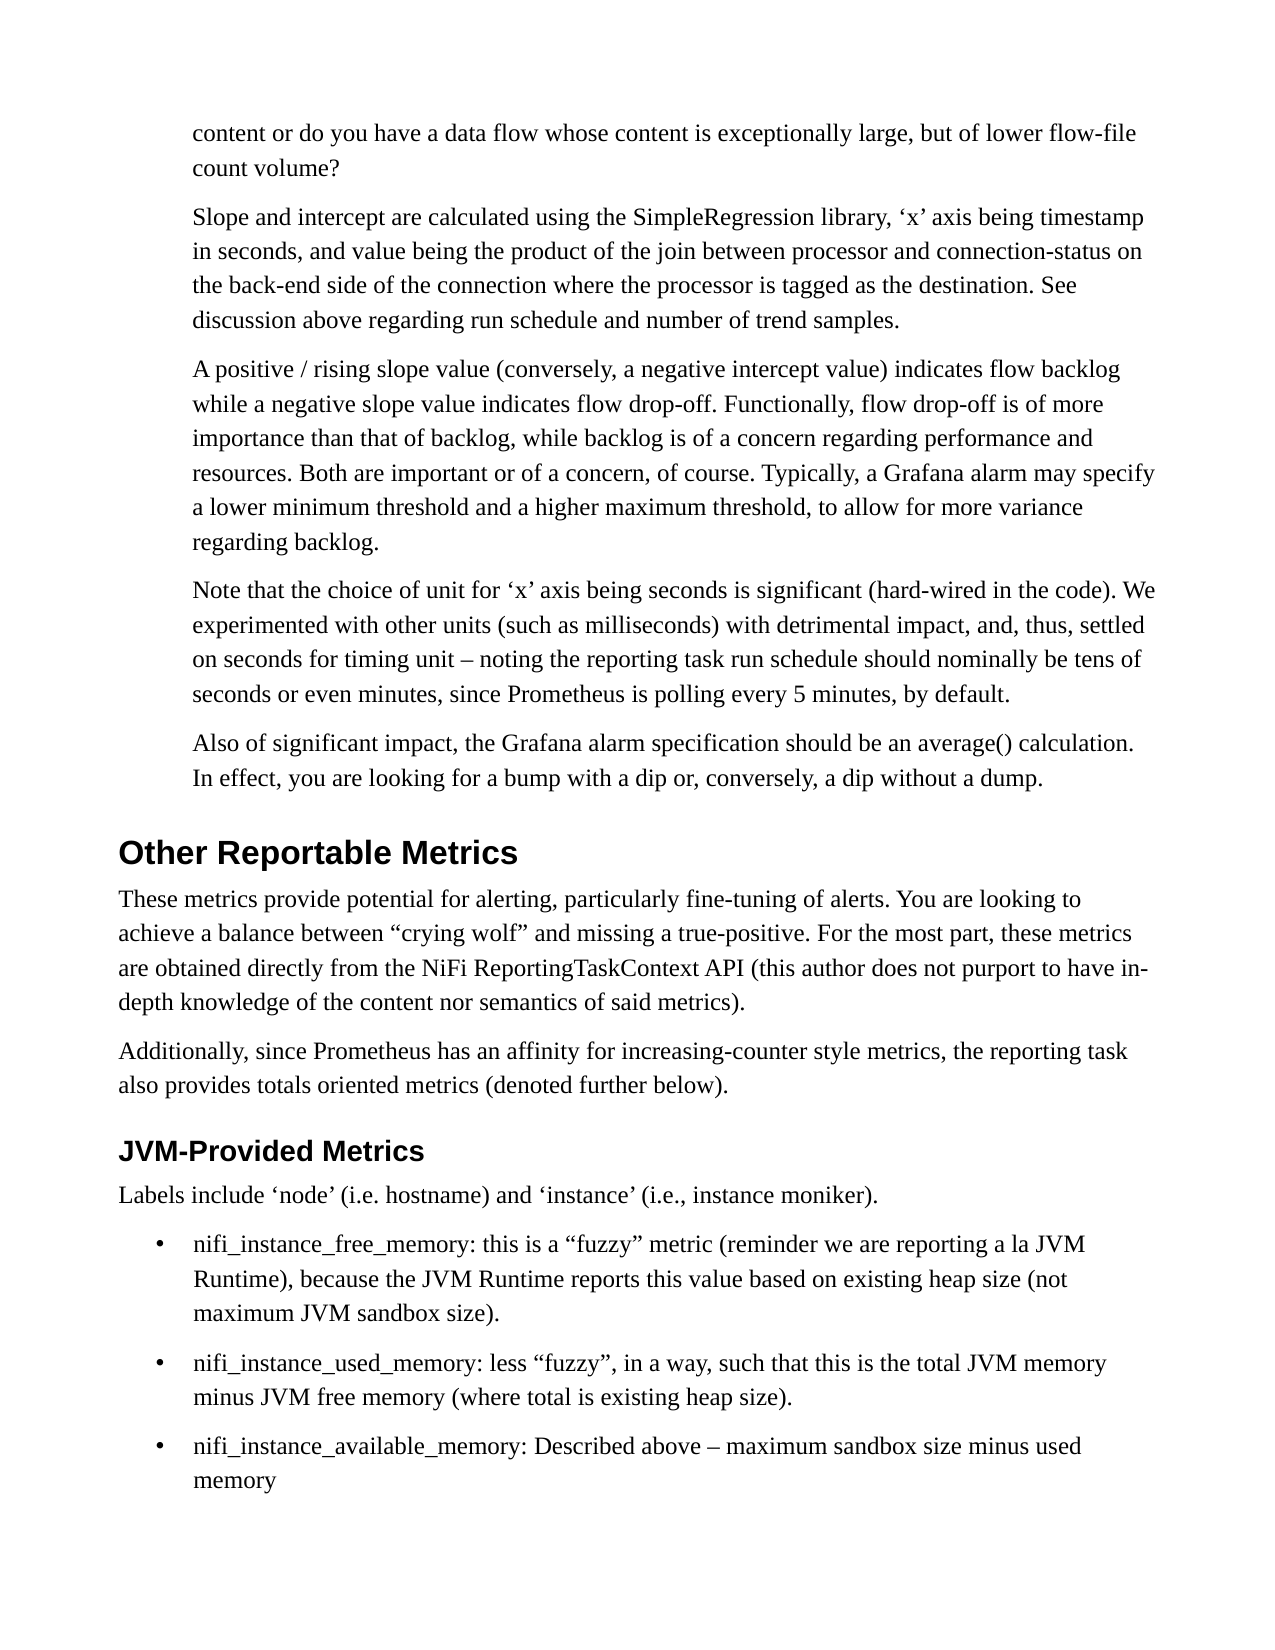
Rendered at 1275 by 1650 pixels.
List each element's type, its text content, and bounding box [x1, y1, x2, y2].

subtitle Other Reportable Metrics [118, 832, 1157, 871]
subtitle JVM-Provided Metrics [118, 1134, 1157, 1168]
text Slope and intercept are calculated using the SimpleRegression library, ‘x’ axis being timestamp in seconds, and value being the product of the join between processor and connection-status on the back-end side of the connection where the processor is tagged as the destination. See discussion above regarding run schedule and number of trend samples. [192, 202, 1157, 334]
text Labels include ‘node’ (i.e. hostname) and ‘instance’ (i.e., instance moniker). [118, 1181, 1157, 1209]
text These metrics provide potential for alerting, particularly fine-tuning of alerts. You are looking to achieve a balance between “crying wolf” and missing a true-positive. For the most part, these metrics are obtained directly from the NiFi ReportingTaskContext API (this author does not purport to have in-depth knowledge of the content nor semantics of said metrics). [118, 884, 1157, 1016]
text A positive / rising slope value (conversely, a negative intercept value) indicates flow backlog while a negative slope value indicates flow drop-off. Functionally, flow drop-off is of more importance than that of backlog, while backlog is of a concern regarding performance and resources. Both are important or of a concern, of course. Typically, a Grafana alarm may specify a lower minimum threshold and a higher maximum threshold, to allow for more variance regarding backlog. [192, 354, 1157, 555]
list nifi_instance_used_memory: less “fuzzy”, in a way, such that this is the total JVM memory minus JVM free memory (where total is existing heap size). [156, 1348, 1157, 1411]
text Additionally, since Prometheus has an affinity for increasing-counter style metrics, the reporting task also provides totals oriented metrics (denoted further below). [118, 1036, 1157, 1099]
text Note that the choice of unit for ‘x’ axis being seconds is significant (hard-wired in the code). We experimented with other units (such as milliseconds) with detrimental impact, and, thus, settled on seconds for timing unit – noting the reporting task run schedule should nominally be tens of seconds or even minutes, since Prometheus is polling every 5 minutes, by default. [192, 576, 1157, 708]
list nifi_instance_available_memory: Described above – maximum sandbox size minus used memory [156, 1431, 1157, 1494]
text content or do you have a data flow whose content is exceptionally large, but of lower flow-file count volume? [192, 118, 1157, 181]
text Also of significant impact, the Grafana alarm specification should be an average() calculation. In effect, you are looking for a bump with a dip or, conversely, a dip without a dump. [192, 728, 1157, 791]
list nifi_instance_free_memory: this is a “fuzzy” metric (reminder we are reporting a la JVM Runtime), because the JVM Runtime reports this value based on existing heap size (not maximum JVM sandbox size). [156, 1229, 1157, 1327]
